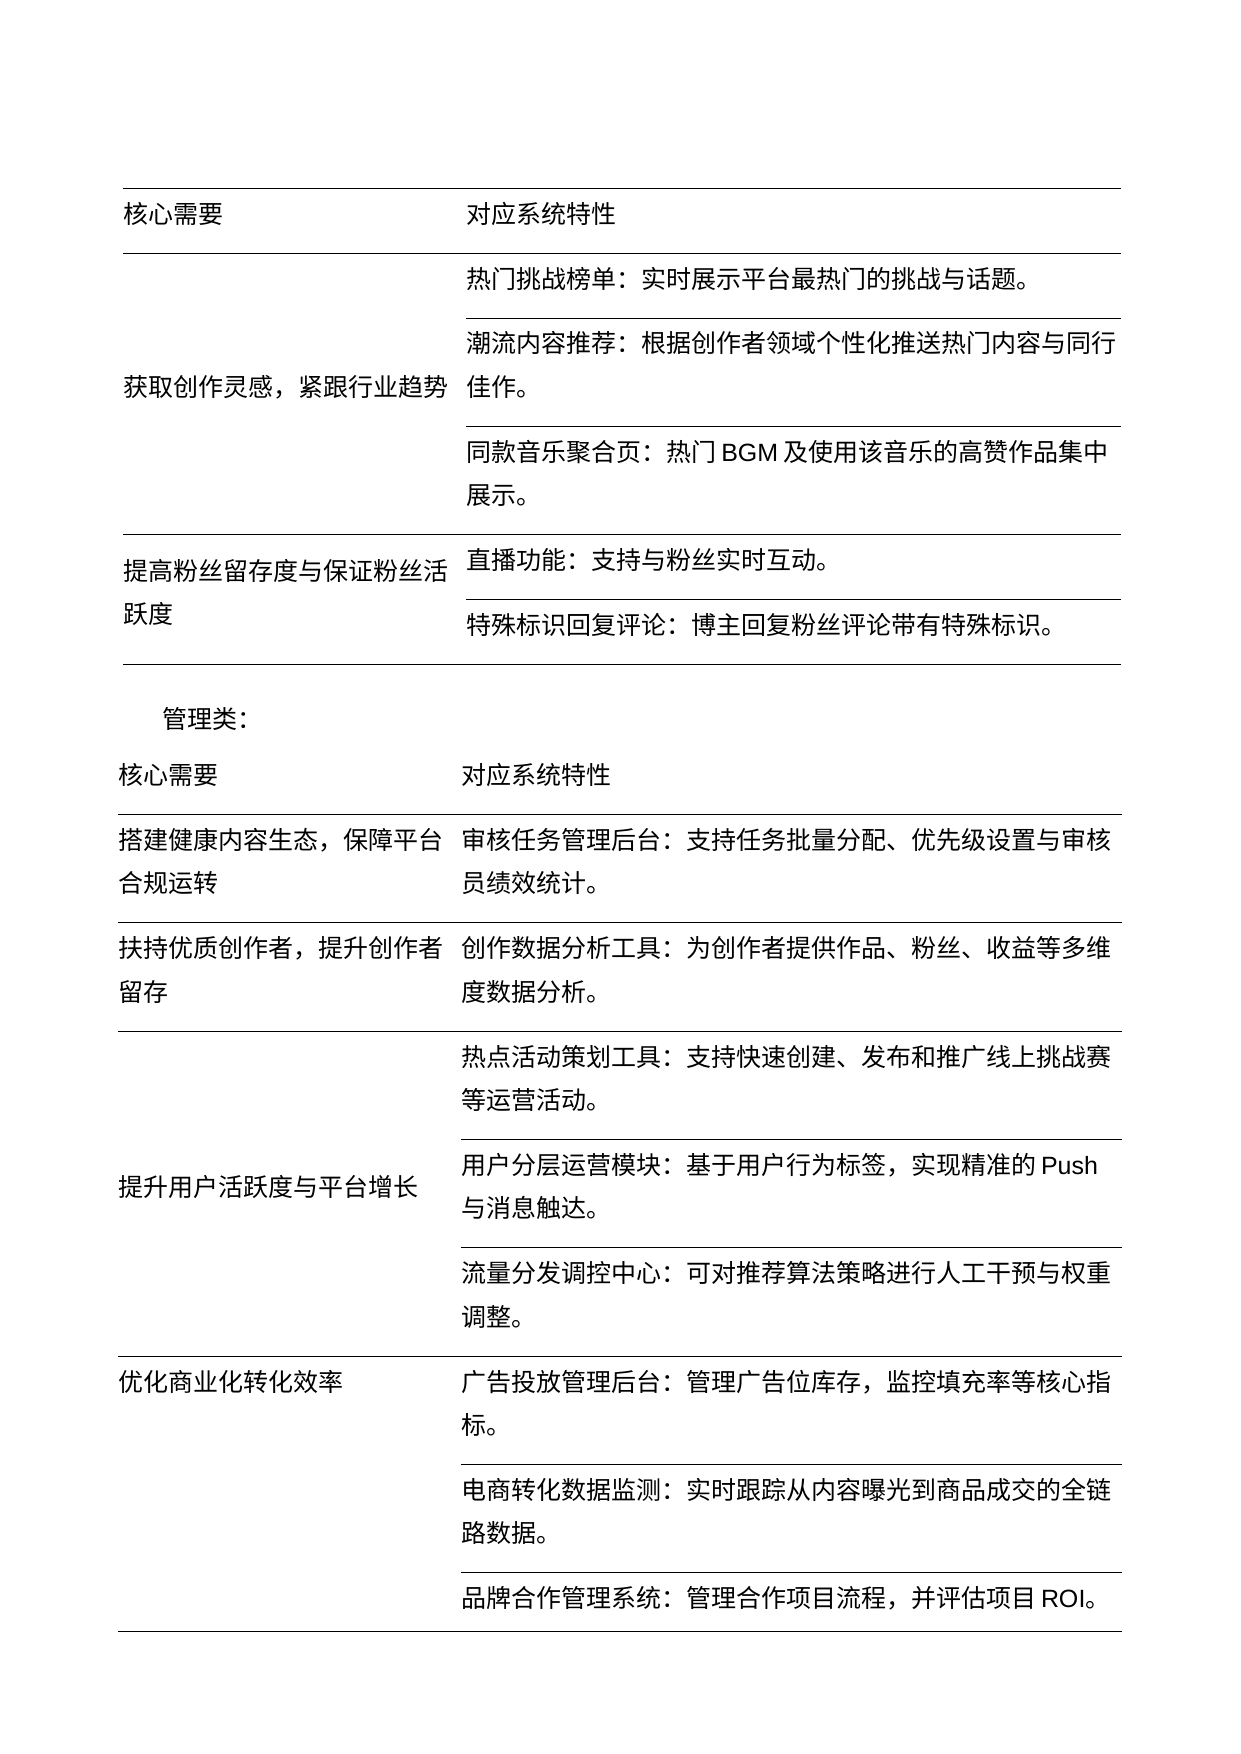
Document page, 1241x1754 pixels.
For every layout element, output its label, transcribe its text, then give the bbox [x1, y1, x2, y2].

table_cell 优化商业化转化效率 [118, 1357, 461, 1631]
table_cell 热门挑战榜单：实时展示平台最热门的挑战与话题。 [466, 254, 1121, 317]
table_header 对应系统特性 [466, 189, 1121, 252]
table_header 对应系统特性 [461, 749, 1122, 814]
table_header 核心需要 [123, 189, 466, 252]
table_cell 电商转化数据监测：实时跟踪从内容曝光到商品成交的全链路数据。 [461, 1465, 1122, 1572]
text 管理类： [118, 699, 1122, 735]
table_cell 提升用户活跃度与平台增长 [118, 1032, 461, 1356]
table_cell 创作数据分析工具：为创作者提供作品、粉丝、收益等多维度数据分析。 [461, 923, 1122, 1031]
table_header 核心需要 [118, 749, 461, 814]
table_cell 品牌合作管理系统：管理合作项目流程，并评估项目ROI。 [461, 1573, 1122, 1631]
table_cell 同款音乐聚合页：热门BGM及使用该音乐的高赞作品集中展示。 [466, 427, 1121, 534]
table_cell 审核任务管理后台：支持任务批量分配、优先级设置与审核员绩效统计。 [461, 815, 1122, 922]
table_cell 提高粉丝留存度与保证粉丝活跃度 [123, 535, 466, 664]
table_cell 流量分发调控中心：可对推荐算法策略进行人工干预与权重调整。 [461, 1248, 1122, 1356]
table_cell 扶持优质创作者，提升创作者留存 [118, 923, 461, 1031]
table_cell 用户分层运营模块：基于用户行为标签，实现精准的Push与消息触达。 [461, 1140, 1122, 1247]
table_cell 潮流内容推荐：根据创作者领域个性化推送热门内容与同行佳作。 [466, 319, 1121, 426]
table_cell 直播功能：支持与粉丝实时互动。 [466, 535, 1121, 599]
table_cell 特殊标识回复评论：博主回复粉丝评论带有特殊标识。 [466, 600, 1121, 664]
table_cell 搭建健康内容生态，保障平台合规运转 [118, 815, 461, 922]
table_cell 热点活动策划工具：支持快速创建、发布和推广线上挑战赛等运营活动。 [461, 1032, 1122, 1139]
table_cell 广告投放管理后台：管理广告位库存，监控填充率等核心指标。 [461, 1357, 1122, 1464]
table_cell 获取创作灵感，紧跟行业趋势 [123, 254, 466, 534]
